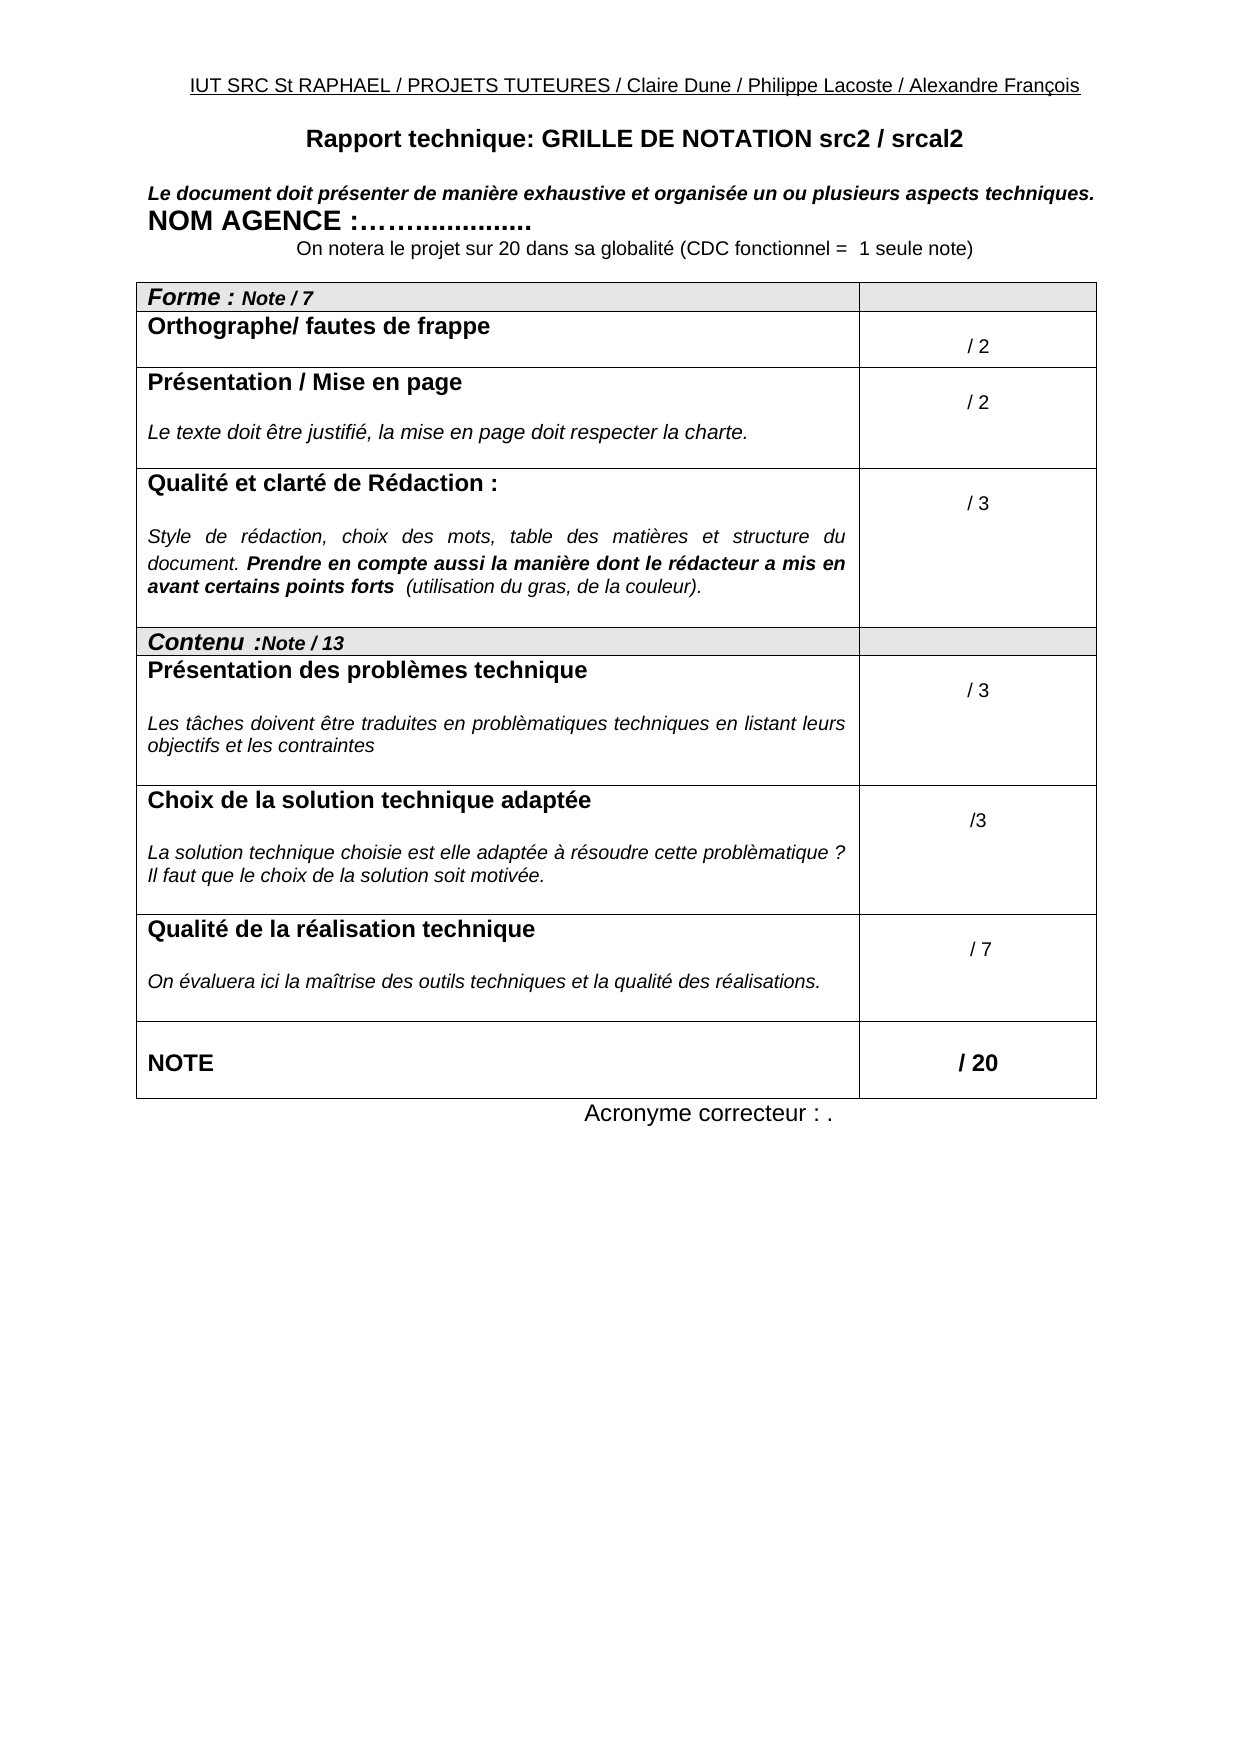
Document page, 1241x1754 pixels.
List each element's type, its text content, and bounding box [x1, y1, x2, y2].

table_cell / 3 [860, 469, 1096, 627]
table_cell Qualité de la réalisation technique On évaluera ici la maîtrise des outils techniques et la qualité des réalisations. [137, 915, 859, 1021]
table_header Forme : Note / 7 [137, 283, 859, 311]
table_cell Choix de la solution technique adaptée La solution technique choisie est elle adaptée à résoudre cette problèmatique ? Il faut que le choix de la solution soit motivée. [137, 786, 859, 914]
text Le document doit présenter de manière exhaustive et organisée un ou plusieurs aspects techniques. [148, 182, 1122, 204]
text Acronyme correcteur : . [221, 1099, 1122, 1127]
table_cell / 20 [860, 1022, 1096, 1098]
table_header [860, 283, 1096, 311]
table_cell Orthographe/ fautes de frappe [137, 312, 859, 367]
table_cell Présentation / Mise en page Le texte doit être justifié, la mise en page doit respecter la charte. [137, 368, 859, 468]
text On notera le projet sur 20 dans sa globalité (CDC fonctionnel = 1 seule note) [148, 237, 1122, 259]
table_cell NOTE [137, 1022, 859, 1098]
table_cell / 2 [860, 368, 1096, 468]
table_cell /3 [860, 786, 1096, 914]
table_cell Qualité et clarté de Rédaction : Style de rédaction, choix des mots, table des matières et structure du document. Prendre en compte aussi la manière dont le rédacteur a mis en avant certains points forts (utilisation du gras, de la couleur). [137, 469, 859, 627]
table_cell Contenu :Note / 13 [137, 628, 859, 655]
table_cell / 3 [860, 656, 1096, 785]
table_cell [860, 628, 1096, 655]
text NOM AGENCE :……............... [148, 204, 1122, 237]
table_cell / 2 [860, 312, 1096, 367]
table_cell / 7 [860, 915, 1096, 1021]
table_cell Présentation des problèmes technique Les tâches doivent être traduites en problèmatiques techniques en listant leurs objectifs et les contraintes [137, 656, 859, 785]
text Rapport technique: GRILLE DE NOTATION src2 / srcal2 [148, 124, 1122, 153]
